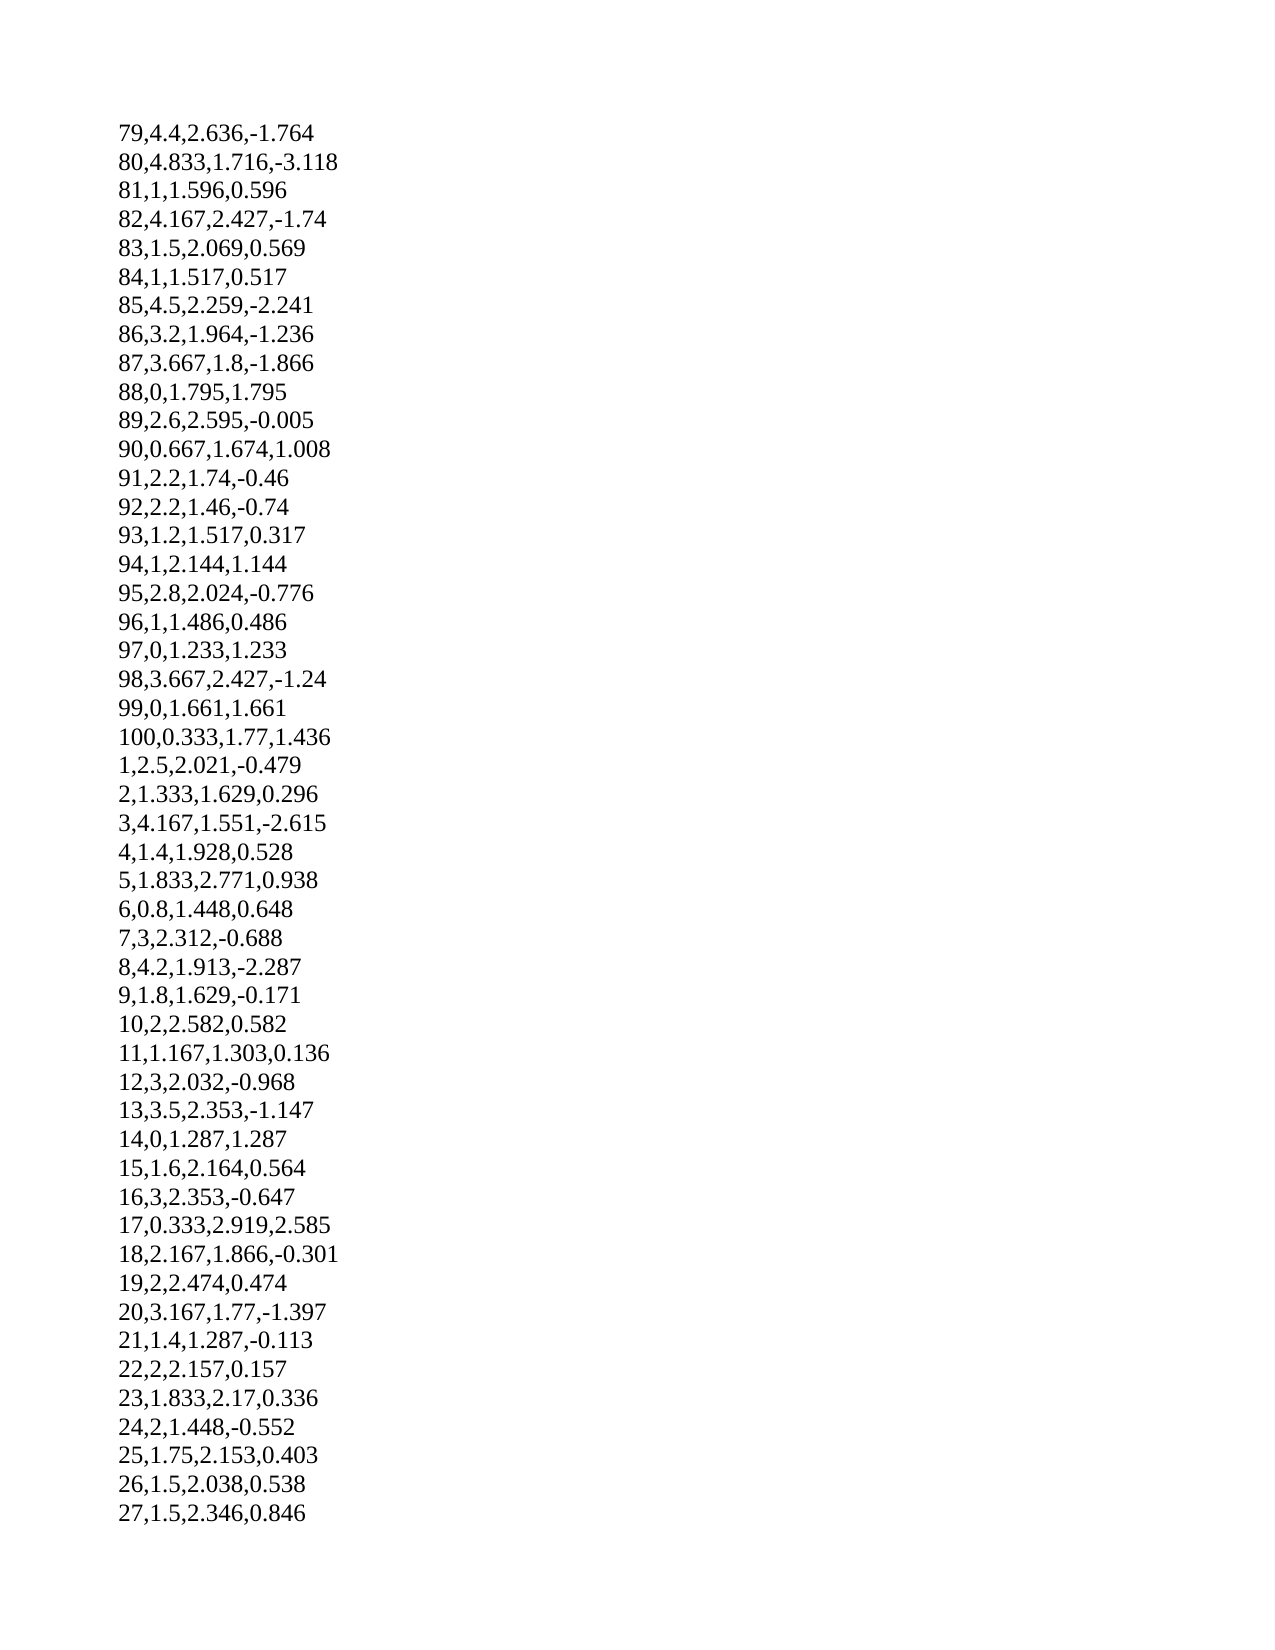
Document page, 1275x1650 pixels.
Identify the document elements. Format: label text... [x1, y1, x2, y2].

text 100,0.333,1.77,1.436 [118, 722, 1157, 751]
text 6,0.8,1.448,0.648 [118, 894, 1157, 923]
text 19,2,2.474,0.474 [118, 1268, 1157, 1297]
text 11,1.167,1.303,0.136 [118, 1038, 1157, 1067]
text 23,1.833,2.17,0.336 [118, 1383, 1157, 1412]
text 25,1.75,2.153,0.403 [118, 1441, 1157, 1469]
text 8,4.2,1.913,-2.287 [118, 952, 1157, 981]
text 14,0,1.287,1.287 [118, 1124, 1157, 1153]
text 82,4.167,2.427,-1.74 [118, 204, 1157, 233]
text 7,3,2.312,-0.688 [118, 923, 1157, 952]
text 86,3.2,1.964,-1.236 [118, 319, 1157, 348]
text 88,0,1.795,1.795 [118, 377, 1157, 406]
text 94,1,2.144,1.144 [118, 549, 1157, 578]
text 16,3,2.353,-0.647 [118, 1182, 1157, 1211]
text 27,1.5,2.346,0.846 [118, 1498, 1157, 1527]
text 4,1.4,1.928,0.528 [118, 837, 1157, 866]
text 17,0.333,2.919,2.585 [118, 1211, 1157, 1239]
text 90,0.667,1.674,1.008 [118, 434, 1157, 463]
text 18,2.167,1.866,-0.301 [118, 1239, 1157, 1268]
text 10,2,2.582,0.582 [118, 1009, 1157, 1038]
text 87,3.667,1.8,-1.866 [118, 348, 1157, 377]
text 3,4.167,1.551,-2.615 [118, 808, 1157, 837]
text 91,2.2,1.74,-0.46 [118, 463, 1157, 492]
text 20,3.167,1.77,-1.397 [118, 1297, 1157, 1326]
text 5,1.833,2.771,0.938 [118, 866, 1157, 894]
text 1,2.5,2.021,-0.479 [118, 751, 1157, 779]
text 79,4.4,2.636,-1.764 [118, 118, 1157, 147]
text 98,3.667,2.427,-1.24 [118, 664, 1157, 693]
text 2,1.333,1.629,0.296 [118, 779, 1157, 808]
text 92,2.2,1.46,-0.74 [118, 492, 1157, 521]
text 96,1,1.486,0.486 [118, 607, 1157, 636]
text 12,3,2.032,-0.968 [118, 1067, 1157, 1096]
text 9,1.8,1.629,-0.171 [118, 981, 1157, 1009]
text 80,4.833,1.716,-3.118 [118, 147, 1157, 176]
text 21,1.4,1.287,-0.113 [118, 1326, 1157, 1354]
text 24,2,1.448,-0.552 [118, 1412, 1157, 1441]
text 22,2,2.157,0.157 [118, 1354, 1157, 1383]
text 81,1,1.596,0.596 [118, 176, 1157, 204]
text 99,0,1.661,1.661 [118, 693, 1157, 722]
text 97,0,1.233,1.233 [118, 636, 1157, 664]
text 84,1,1.517,0.517 [118, 262, 1157, 291]
text 93,1.2,1.517,0.317 [118, 521, 1157, 549]
text 83,1.5,2.069,0.569 [118, 233, 1157, 262]
text 15,1.6,2.164,0.564 [118, 1153, 1157, 1182]
text 95,2.8,2.024,-0.776 [118, 578, 1157, 607]
text 89,2.6,2.595,-0.005 [118, 406, 1157, 434]
text 13,3.5,2.353,-1.147 [118, 1096, 1157, 1124]
text 26,1.5,2.038,0.538 [118, 1469, 1157, 1498]
text 85,4.5,2.259,-2.241 [118, 291, 1157, 319]
